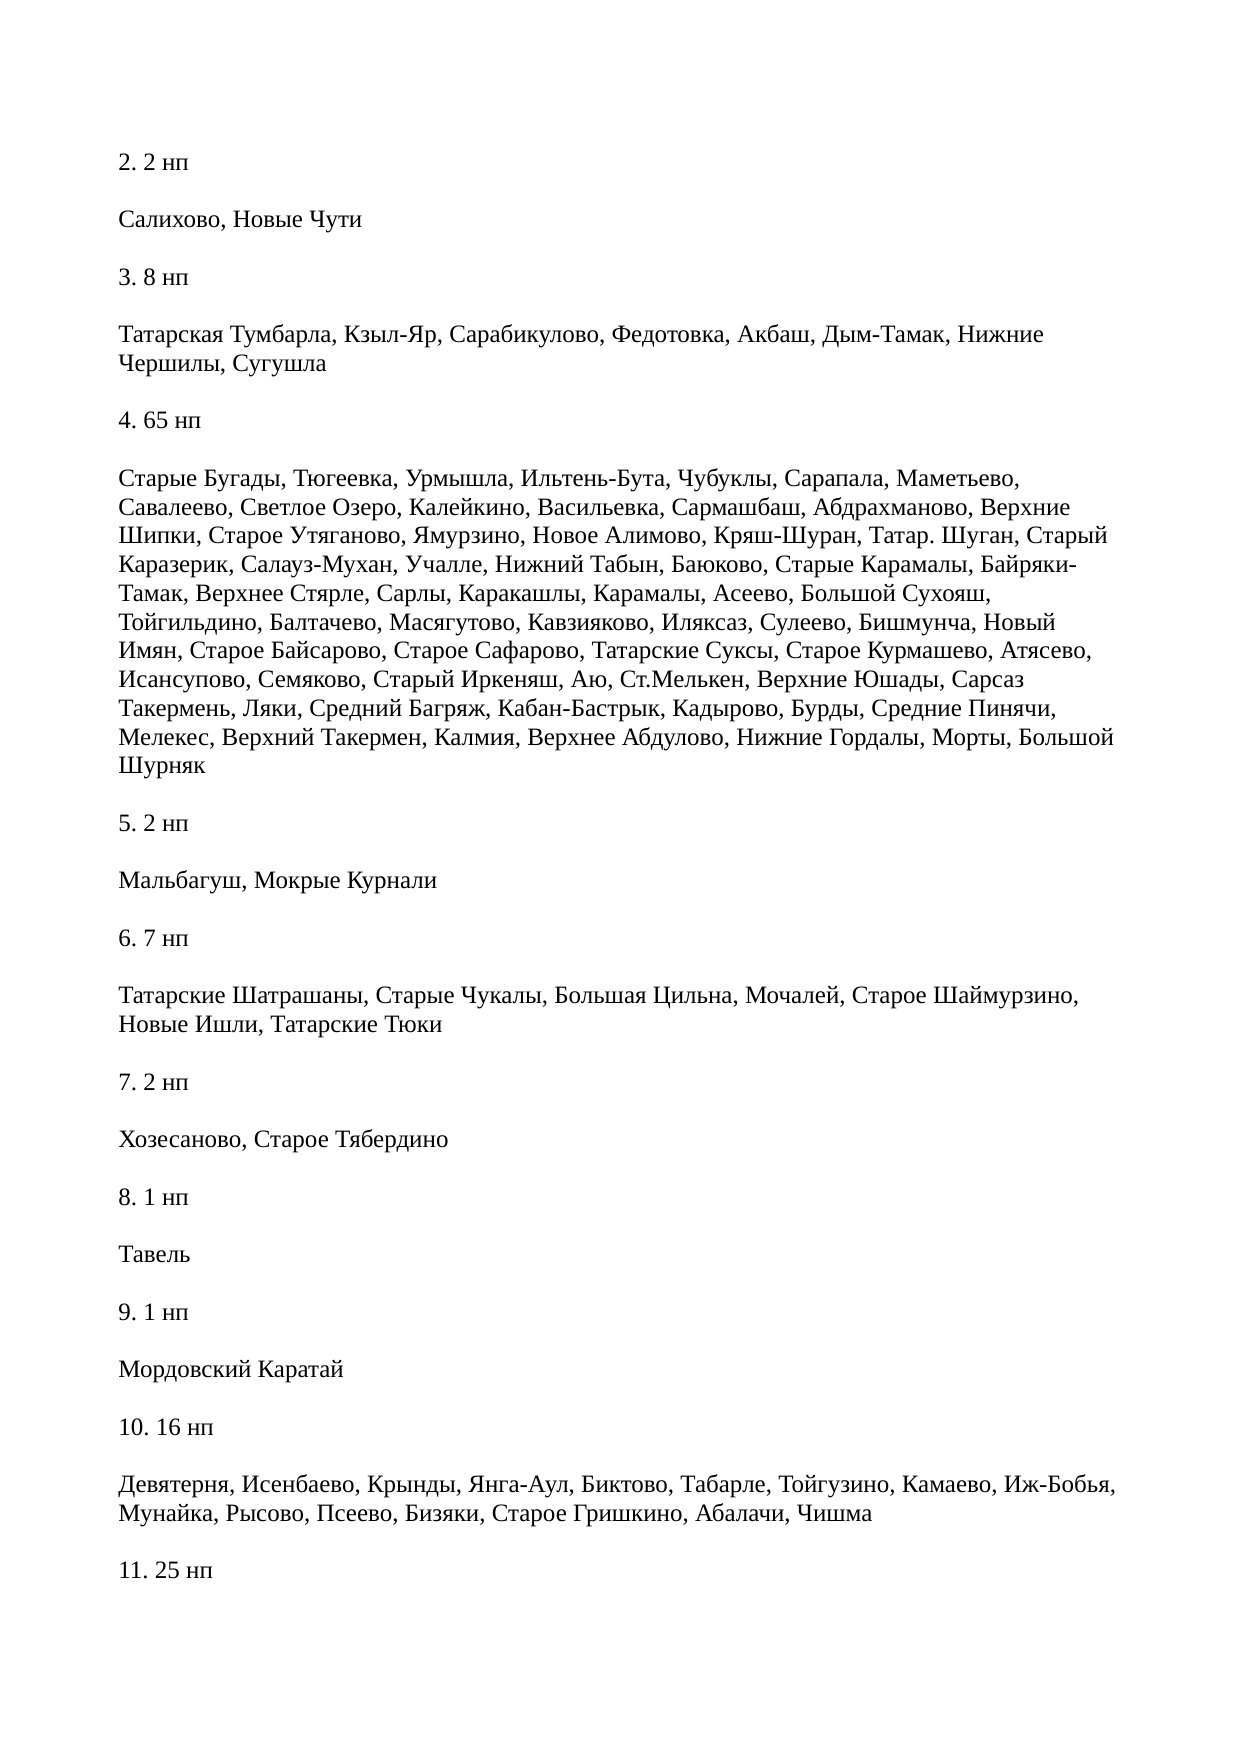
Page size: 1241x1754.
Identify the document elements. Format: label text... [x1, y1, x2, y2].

text Хозесаново, Старое Тябердино [118, 1124, 1122, 1153]
text 3. 8 нп [118, 262, 1122, 291]
text Салихово, Новые Чути [118, 204, 1122, 233]
text Татарская Тумбарла, Кзыл-Яр, Сарабикулово, Федотовка, Акбаш, Дым-Тамак, Нижние Чершилы, Сугушла [118, 319, 1122, 377]
text Старые Бугады, Тюгеевка, Урмышла, Ильтень-Бута, Чубуклы, Сарапала, Маметьево, Савалеево, Светлое Озеро, Калейкино, Васильевка, Сармашбаш, Абдрахманово, Верхние Шипки, Старое Утяганово, Ямурзино, Новое Алимово, Кряш-Шуран, Татар. Шуган, Старый Каразерик, Салауз-Мухан, Учалле, Нижний Табын, Баюково, Старые Карамалы, Байряки-Тамак, Верхнее Стярле, Сарлы, Каракашлы, Карамалы, Асеево, Большой Сухояш, Тойгильдино, Балтачево, Масягутово, Кавзияково, Иляксаз, Сулеево, Бишмунча, Новый Имян, Старое Байсарово, Старое Сафарово, Татарские Суксы, Старое Курмашево, Атясево, Исансупово, Семяково, Старый Иркеняш, Аю, Ст.Мелькен, Верхние Юшады, Сарсаз Такермень, Ляки, Средний Багряж, Кабан-Бастрык, Кадырово, Бурды, Средние Пинячи, Мелекес, Верхний Такермен, Калмия, Верхнее Абдулово, Нижние Гордалы, Морты, Большой Шурняк [118, 463, 1122, 779]
text 4. 65 нп [118, 406, 1122, 434]
text 2. 2 нп [118, 147, 1122, 176]
text 8. 1 нп [118, 1182, 1122, 1211]
text Девятерня, Исенбаево, Крынды, Янга-Аул, Биктово, Табарле, Тойгузино, Камаево, Иж-Бобья, Мунайка, Рысово, Псеево, Бизяки, Старое Гришкино, Абалачи, Чишма [118, 1469, 1122, 1527]
text 9. 1 нп [118, 1297, 1122, 1326]
text Татарские Шатрашаны, Старые Чукалы, Большая Цильна, Мочалей, Старое Шаймурзино, Новые Ишли, Татарские Тюки [118, 981, 1122, 1038]
text Мальбагуш, Мокрые Курнали [118, 866, 1122, 894]
text 6. 7 нп [118, 923, 1122, 952]
text 7. 2 нп [118, 1067, 1122, 1096]
text 11. 25 нп [118, 1556, 1122, 1584]
text Мордовский Каратай [118, 1354, 1122, 1383]
text 5. 2 нп [118, 808, 1122, 837]
text 10. 16 нп [118, 1412, 1122, 1441]
text Тавель [118, 1239, 1122, 1268]
